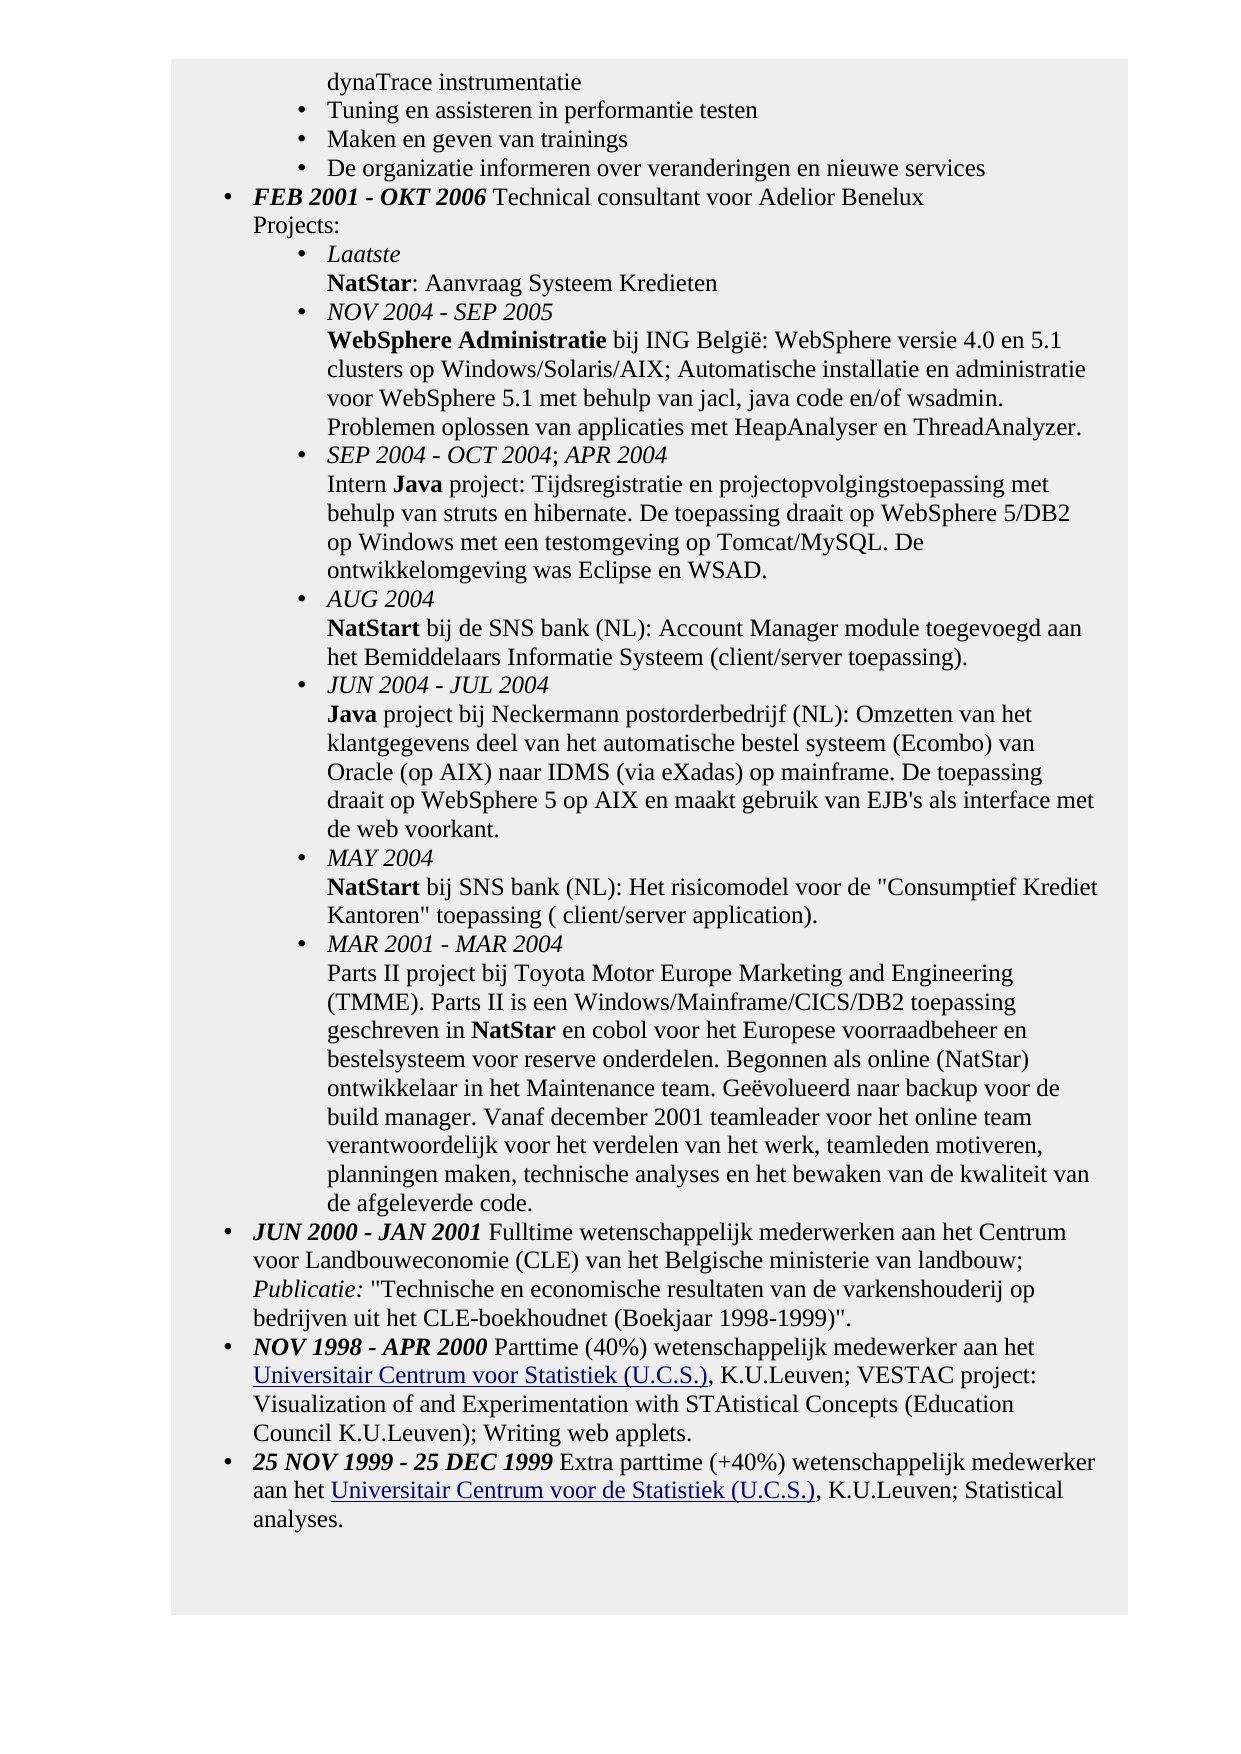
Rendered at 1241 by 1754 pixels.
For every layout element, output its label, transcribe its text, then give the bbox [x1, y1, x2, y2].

table_cell DEC 2020 - MAR 2024 Data Engineer - Evonik Porphyrio Taken: Ondersteunen, verbeteren en uitbreiden van de data pipeline voor pluimvee data. Optimalizeren van CI/CD pipeline. Rapport generatie tool ontwikkelen. Ontwerpen en implementeren van een nieuw data platform. SEP 2012 - DEC 2020 Application Engineer - BNP Paribas Asset Management Verantwoordelijkheden/Projecten: Automatiseren van installaties, configuraties en beheer van de verschillende applicaties met behulp van Ansible/Python/TFS GIT/Artifactory/Xymon/Nagios: Ansible Tower: setup design, configuratie en onderhoud Datahub project (devops) - infrastuctuur team (MapR, ScaledRisk/Hbase/Hadoop, ...) en Python ETL pipeline: installaties en configuratie, documenteren Kafka onderhoud en integratie met ELK ELK (Elasticsearch/Logstash/Kibana/Filebeat): installatie, configuratie en onderhoud Wordpress project (devops): installatie, configuratie en onderhoud Verschillende gebruikers applicaties (Windows/Solaris/Linux): installeren, upgraden, documenteren, monitoren, disaster recovery, provisioning, resource management, ... Subversion server: installatie, configuratie en onderhoud Citrix admin (XenApp 6/7) WebSphere Specialist (IBM WebSphere Application Server) NOV 2006 - AUG 2012 Systeem Deskundige - KBC Global Services Automatiseren van installaties en configuraties van web application servers (IBM WebSphere Application Server, Internet Information Services, JBoss EWS, Apache Tomcat, Apache Http Server Maken van frameworks voor automatische configuratie van de middleware oplossingen (Python/Jython) Schrijven en onderhouden van de procedures en documentatie Verschillende klanten helpen met de middleware topologieën rekening houdend met o.a. volume, high availability, disaster recovery Troubleshooting (pre-production and production) met behulp van logging en dynaTrace instrumentatie Tuning en assisteren in performantie testen Maken en geven van trainings De organizatie informeren over veranderingen en nieuwe services FEB 2001 - OKT 2006 Technical consultant voor Adelior Benelux Projects: Laatste NatStar: Aanvraag Systeem Kredieten NOV 2004 - SEP 2005 WebSphere Administratie bij ING België: WebSphere versie 4.0 en 5.1 clusters op Windows/Solaris/AIX; Automatische installatie en administratie voor WebSphere 5.1 met behulp van jacl, java code en/of wsadmin. Problemen oplossen van applicaties met HeapAnalyser en ThreadAnalyzer. SEP 2004 - OCT 2004; APR 2004 Intern Java project: Tijdsregistratie en projectopvolgingstoepassing met behulp van struts en hibernate. De toepassing draait op WebSphere 5/DB2 op Windows met een testomgeving op Tomcat/MySQL. De ontwikkelomgeving was Eclipse en WSAD. AUG 2004 NatStart bij de SNS bank (NL): Account Manager module toegevoegd aan het Bemiddelaars Informatie Systeem (client/server toepassing). JUN 2004 - JUL 2004 Java project bij Neckermann postorderbedrijf (NL): Omzetten van het klantgegevens deel van het automatische bestel systeem (Ecombo) van Oracle (op AIX) naar IDMS (via eXadas) op mainframe. De toepassing draait op WebSphere 5 op AIX en maakt gebruik van EJB's als interface met de web voorkant. MAY 2004 NatStart bij SNS bank (NL): Het risicomodel voor de "Consumptief Krediet Kantoren" toepassing ( client/server application). MAR 2001 - MAR 2004 Parts II project bij Toyota Motor Europe Marketing and Engineering (TMME). Parts II is een Windows/Mainframe/CICS/DB2 toepassing geschreven in NatStar en cobol voor het Europese voorraadbeheer en bestelsysteem voor reserve onderdelen. Begonnen als online (NatStar) ontwikkelaar in het Maintenance team. Geëvolueerd naar backup voor de build manager. Vanaf december 2001 teamleader voor het online team verantwoordelijk voor het verdelen van het werk, teamleden motiveren, planningen maken, technische analyses en het bewaken van de kwaliteit van de afgeleverde code. JUN 2000 - JAN 2001 Fulltime wetenschappelijk mederwerken aan het Centrum voor Landbouweconomie (CLE) van het Belgische ministerie van landbouw; Publicatie: "Technische en economische resultaten van de varkenshouderij op bedrijven uit het CLE-boekhoudnet (Boekjaar 1998-1999)". NOV 1998 - APR 2000 Parttime (40%) wetenschappelijk medewerker aan het Universitair Centrum voor Statistiek (U.C.S.), K.U.Leuven; VESTAC project: Visualization of and Experimentation with STAtistical Concepts (Education Council K.U.Leuven); Writing web applets. 25 NOV 1999 - 25 DEC 1999 Extra parttime (+40%) wetenschappelijk medewerker aan het Universitair Centrum voor de Statistiek (U.C.S.), K.U.Leuven; Statistical analyses. [171, 59, 1106, 1570]
table_cell [171, 1570, 1128, 1615]
table_cell [1106, 59, 1128, 1570]
table_cell [171, 1615, 1128, 1659]
